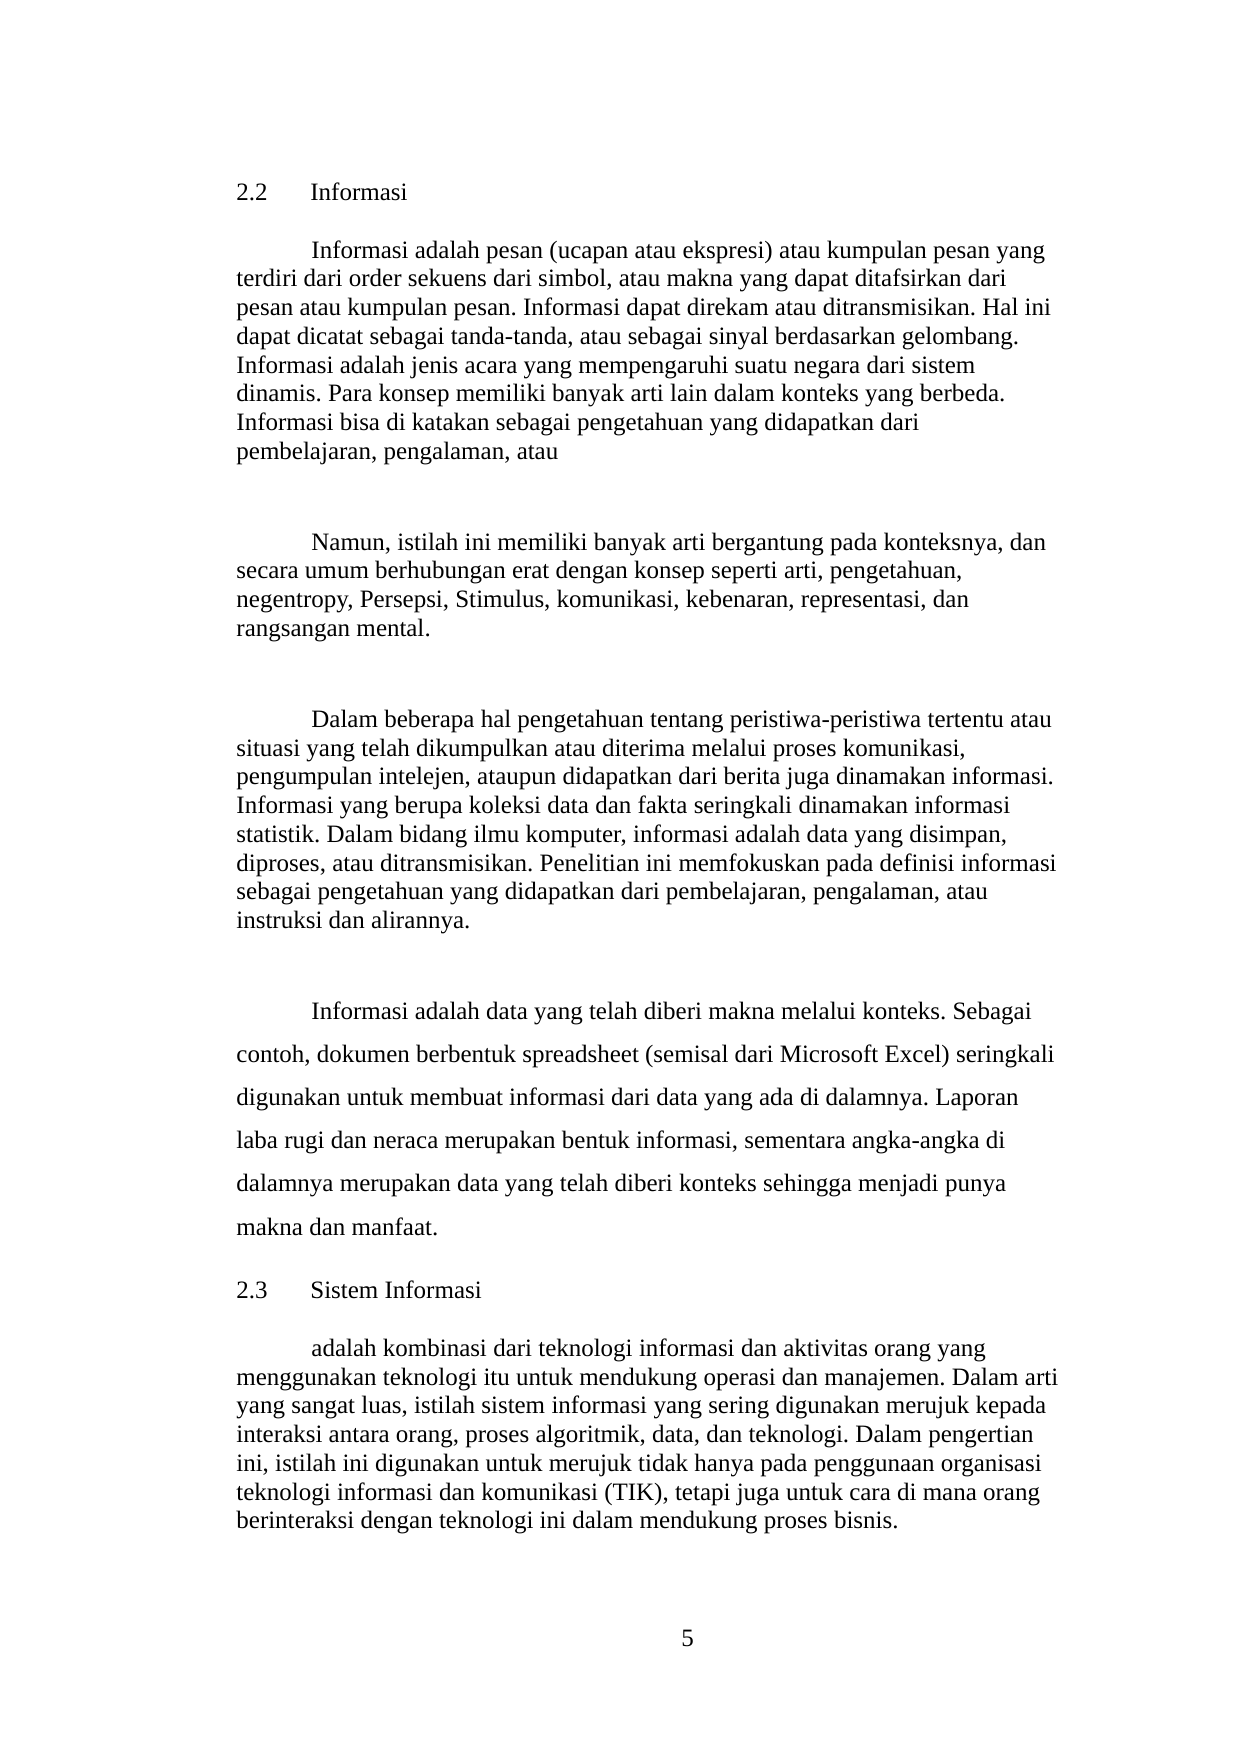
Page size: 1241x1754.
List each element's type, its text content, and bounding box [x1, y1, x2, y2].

text Informasi adalah pesan (ucapan atau ekspresi) atau kumpulan pesan yang terdiri dari order sekuens dari simbol, atau makna yang dapat ditafsirkan dari pesan atau kumpulan pesan. Informasi dapat direkam atau ditransmisikan. Hal ini dapat dicatat sebagai tanda-tanda, atau sebagai sinyal berdasarkan gelombang. Informasi adalah jenis acara yang mempengaruhi suatu negara dari sistem dinamis. Para konsep memiliki banyak arti lain dalam konteks yang berbeda. Informasi bisa di katakan sebagai pengetahuan yang didapatkan dari pembelajaran, pengalaman, atau [236, 235, 1063, 465]
text Informasi adalah data yang telah diberi makna melalui konteks. Sebagai contoh, dokumen berbentuk spreadsheet (semisal dari Microsoft Excel) seringkali digunakan untuk membuat informasi dari data yang ada di dalamnya. Laporan laba rugi dan neraca merupakan bentuk informasi, sementara angka-angka di dalamnya merupakan data yang telah diberi konteks sehingga menjadi punya makna dan manfaat. [236, 996, 1063, 1240]
text Namun, istilah ini memiliki banyak arti bergantung pada konteksnya, dan secara umum berhubungan erat dengan konsep seperti arti, pengetahuan, negentropy, Persepsi, Stimulus, komunikasi, kebenaran, representasi, dan rangsangan mental. [236, 527, 1063, 642]
subtitle 2.2 Informasi [236, 177, 1063, 206]
subtitle 2.3 Sistem Informasi [236, 1276, 1063, 1304]
text adalah kombinasi dari teknologi informasi dan aktivitas orang yang menggunakan teknologi itu untuk mendukung operasi dan manajemen. Dalam arti yang sangat luas, istilah sistem informasi yang sering digunakan merujuk kepada interaksi antara orang, proses algoritmik, data, dan teknologi. Dalam pengertian ini, istilah ini digunakan untuk merujuk tidak hanya pada penggunaan organisasi teknologi informasi dan komunikasi (TIK), tetapi juga untuk cara di mana orang berinteraksi dengan teknologi ini dalam mendukung proses bisnis. [236, 1333, 1063, 1534]
text Dalam beberapa hal pengetahuan tentang peristiwa-peristiwa tertentu atau situasi yang telah dikumpulkan atau diterima melalui proses komunikasi, pengumpulan intelejen, ataupun didapatkan dari berita juga dinamakan informasi. Informasi yang berupa koleksi data dan fakta seringkali dinamakan informasi statistik. Dalam bidang ilmu komputer, informasi adalah data yang disimpan, diproses, atau ditransmisikan. Penelitian ini memfokuskan pada definisi informasi sebagai pengetahuan yang didapatkan dari pembelajaran, pengalaman, atau instruksi dan alirannya. [236, 704, 1063, 934]
